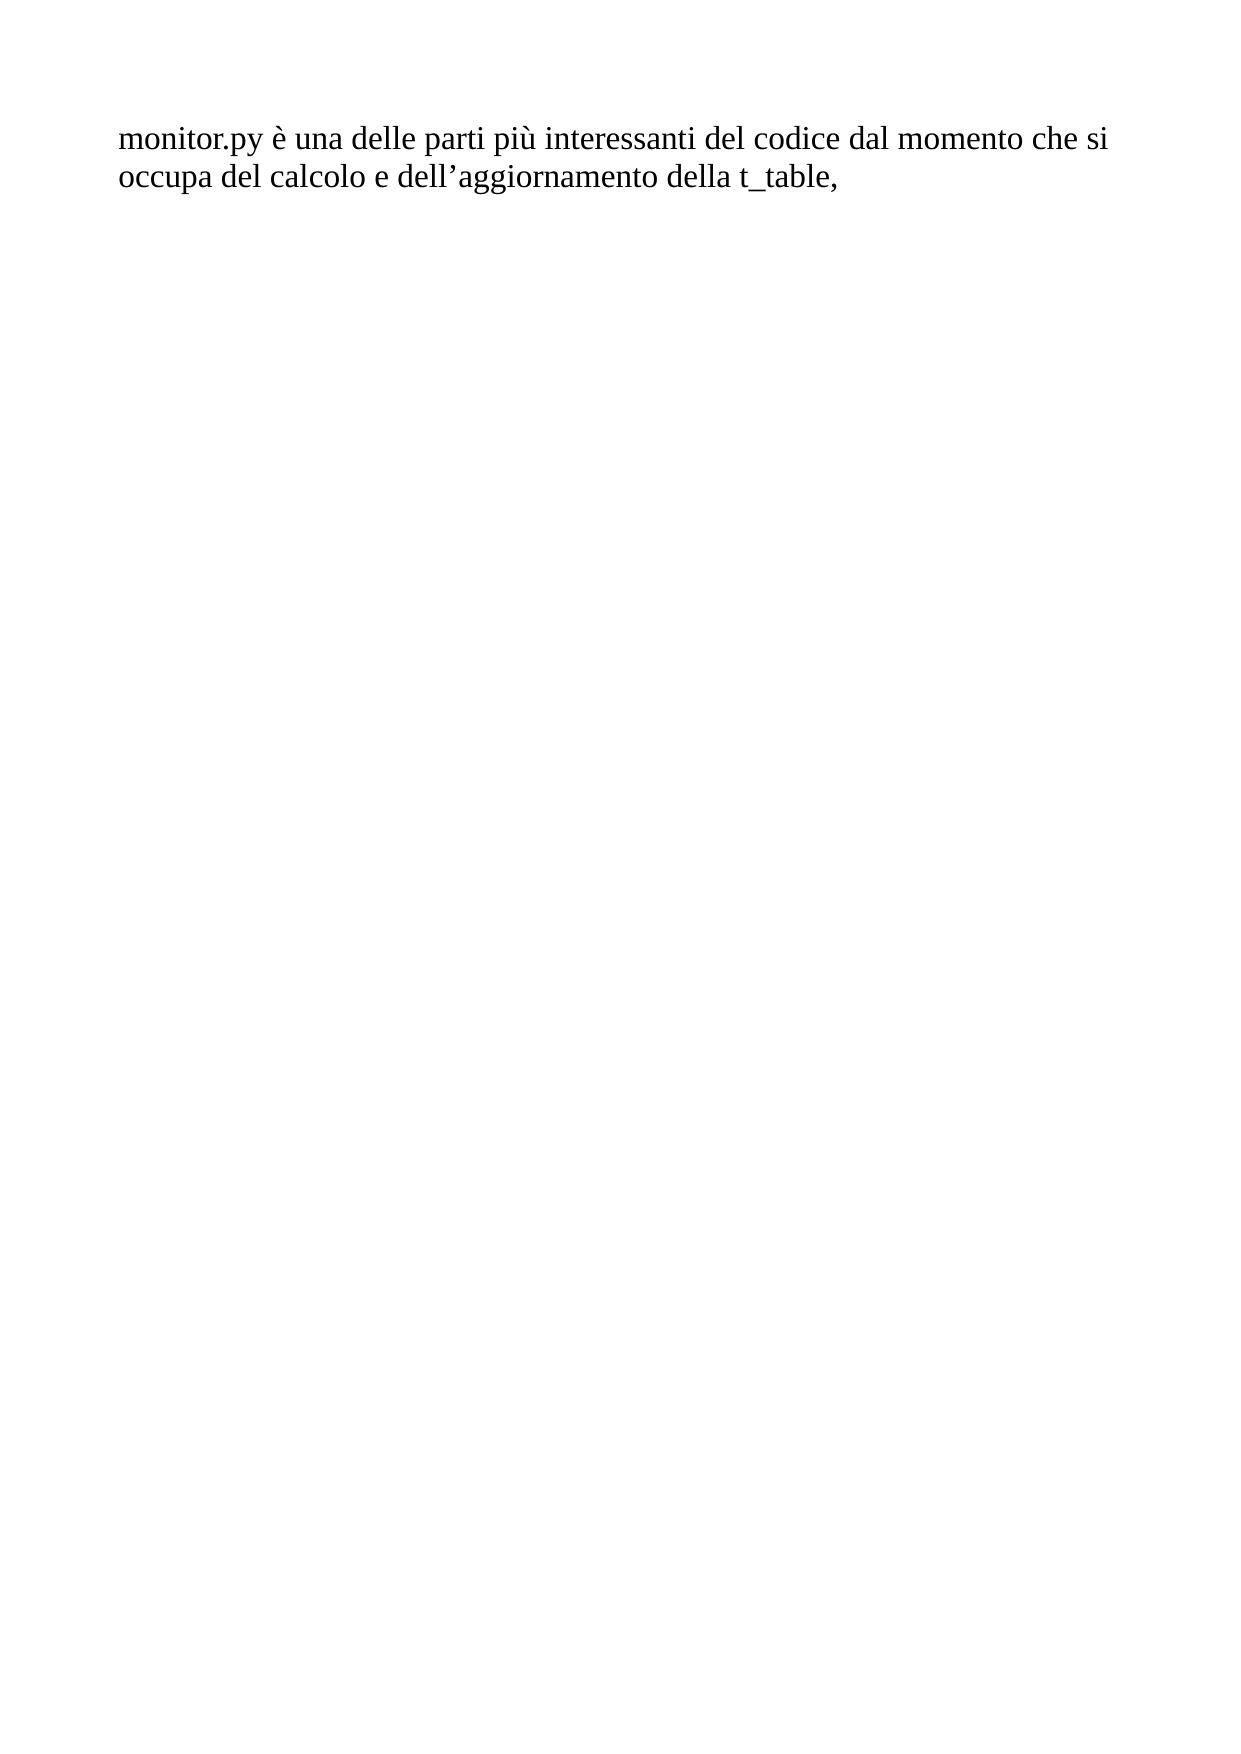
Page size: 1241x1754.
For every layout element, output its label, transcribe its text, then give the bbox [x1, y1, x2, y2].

text monitor.py è una delle parti più interessanti del codice dal momento che si occupa del calcolo e dell’aggiornamento della t_table, [118, 118, 1122, 195]
